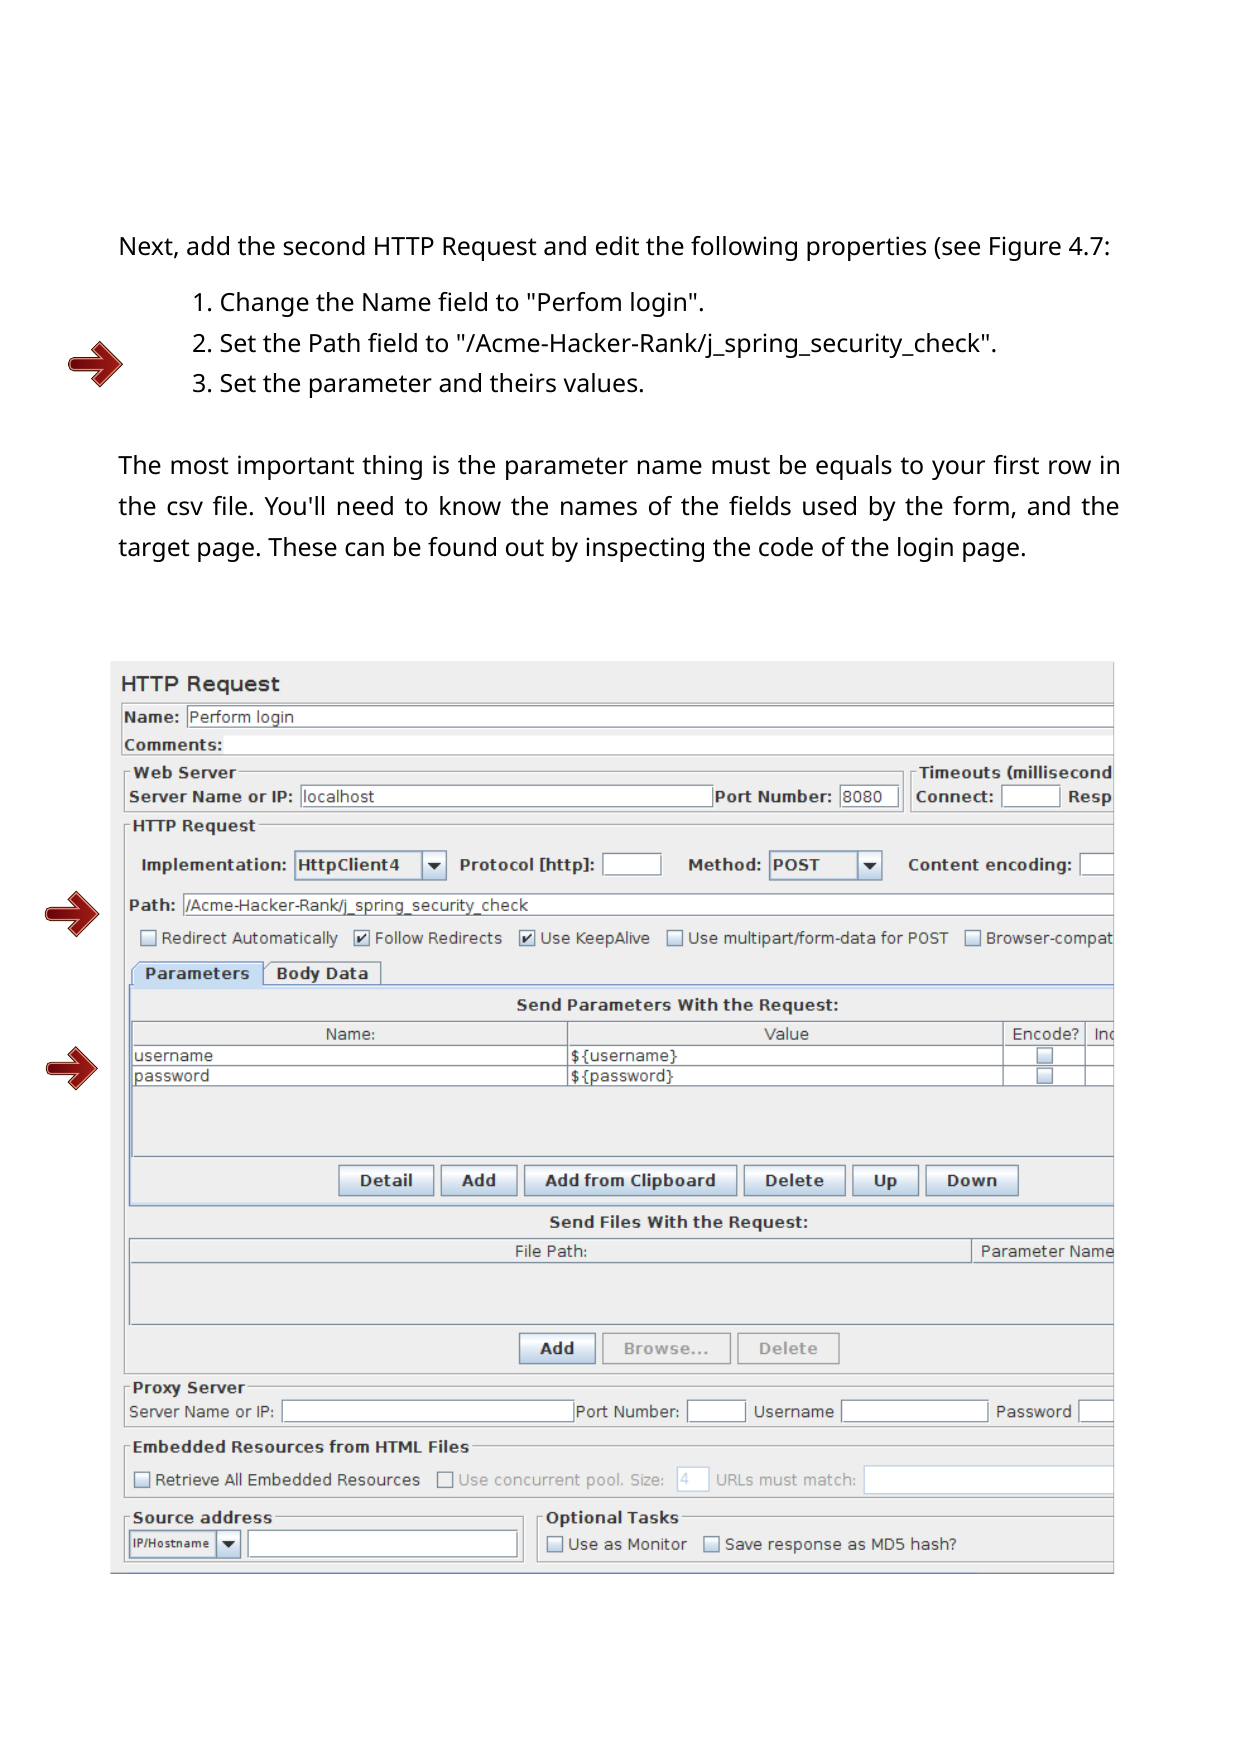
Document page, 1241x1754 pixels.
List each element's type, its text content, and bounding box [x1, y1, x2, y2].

list Set the Path field to "/Acme-Hacker-Rank/j_spring_security_check". [118, 325, 1122, 359]
text The most important thing is the parameter name must be equals to your first row in the csv file. You'll need to know the names of the fields used by the form, and the target page. These can be found out by inspecting the code of the login page. [118, 448, 1122, 564]
list Change the Name field to "Perfom login". [118, 284, 1122, 318]
picture [110, 661, 1115, 1574]
list Set the parameter and theirs values. [118, 366, 1122, 400]
text Next, add the second HTTP Request and edit the following properties (see Figure 4.7: [118, 229, 1122, 263]
